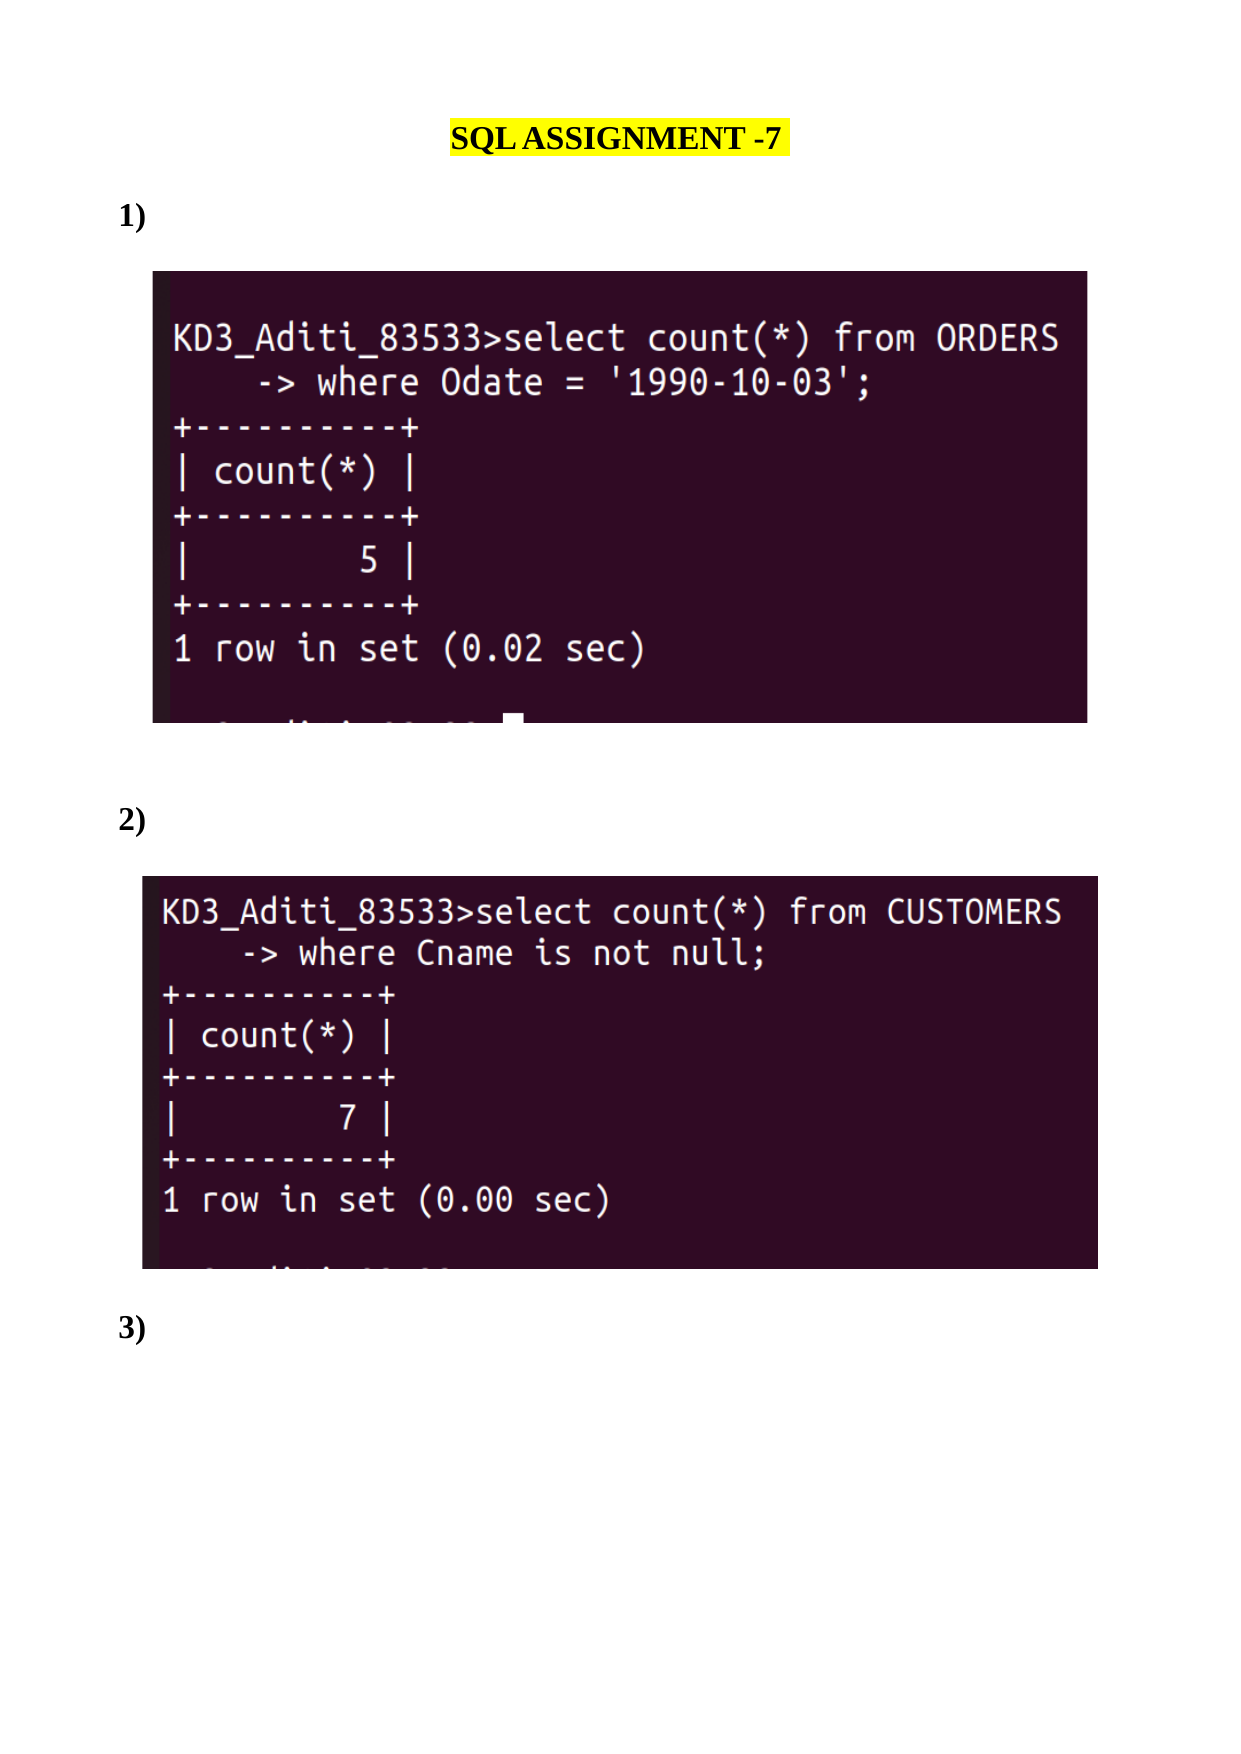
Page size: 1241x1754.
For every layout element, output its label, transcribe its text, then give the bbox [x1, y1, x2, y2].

text SQL ASSIGNMENT -7 [118, 118, 1122, 156]
picture [152, 271, 1088, 723]
text 2) [118, 799, 1122, 838]
picture [142, 876, 1098, 1269]
text 3) [118, 1307, 1122, 1346]
text 1) [118, 195, 1122, 233]
